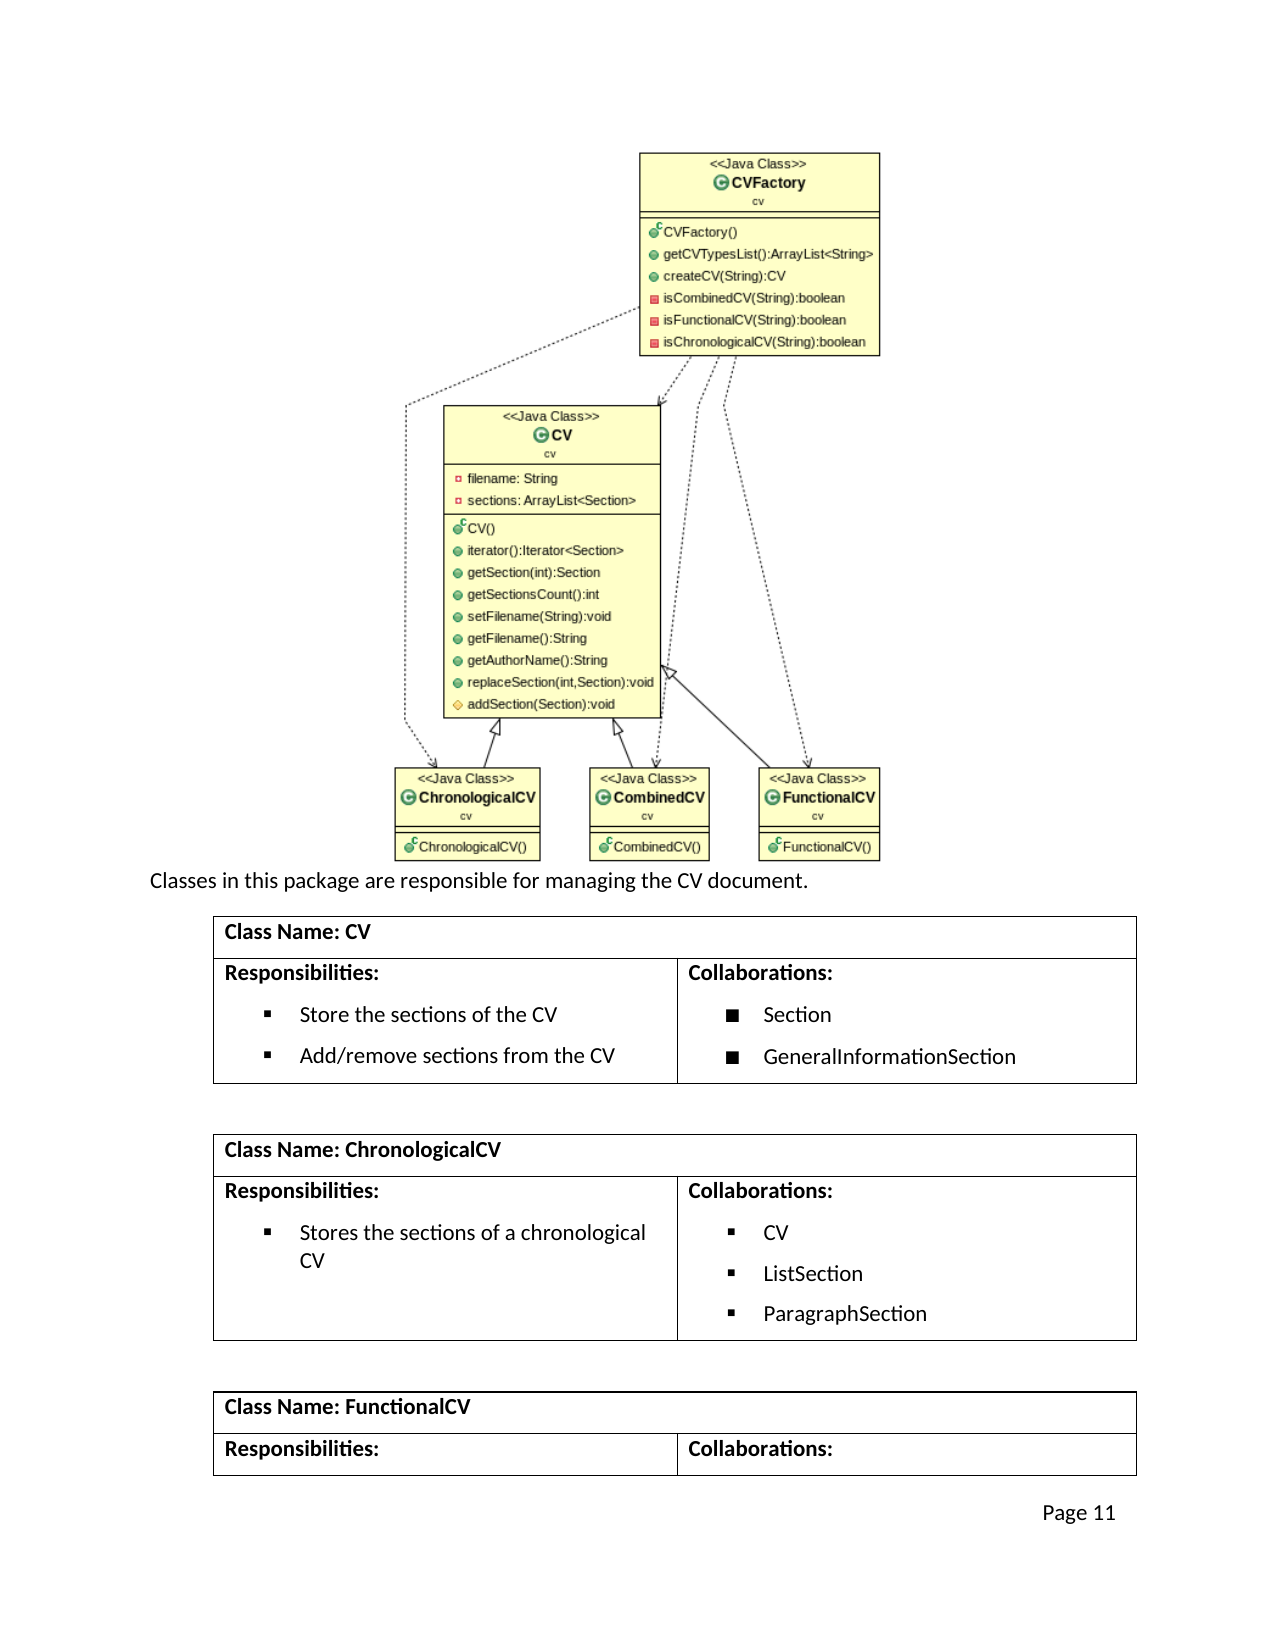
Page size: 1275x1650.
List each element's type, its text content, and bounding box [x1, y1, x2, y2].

table_header Class Name: CV [214, 917, 1136, 957]
table_cell Responsibilities: Stores the sections of a chronological CV [214, 1177, 677, 1340]
table_cell Collaborations: CV ListSection ParagraphSection [678, 1434, 1136, 1474]
table_cell Responsibilities: Store the sections of the CV Add/remove sections from the CV [214, 959, 677, 1083]
text Classes in this package are responsible for managing the CV document. [150, 150, 1125, 894]
table_cell Responsibilities: Stores the sections of a functional CV [214, 1434, 677, 1474]
table_header Class Name: ChronologicalCV [214, 1135, 1136, 1176]
table_cell Collaborations: Section GeneralInformationSection [678, 959, 1136, 1083]
picture [391, 150, 884, 865]
table_cell Collaborations: CV ListSection ParagraphSection [678, 1177, 1136, 1340]
table_header Class Name: FunctionalCV [214, 1393, 1136, 1433]
